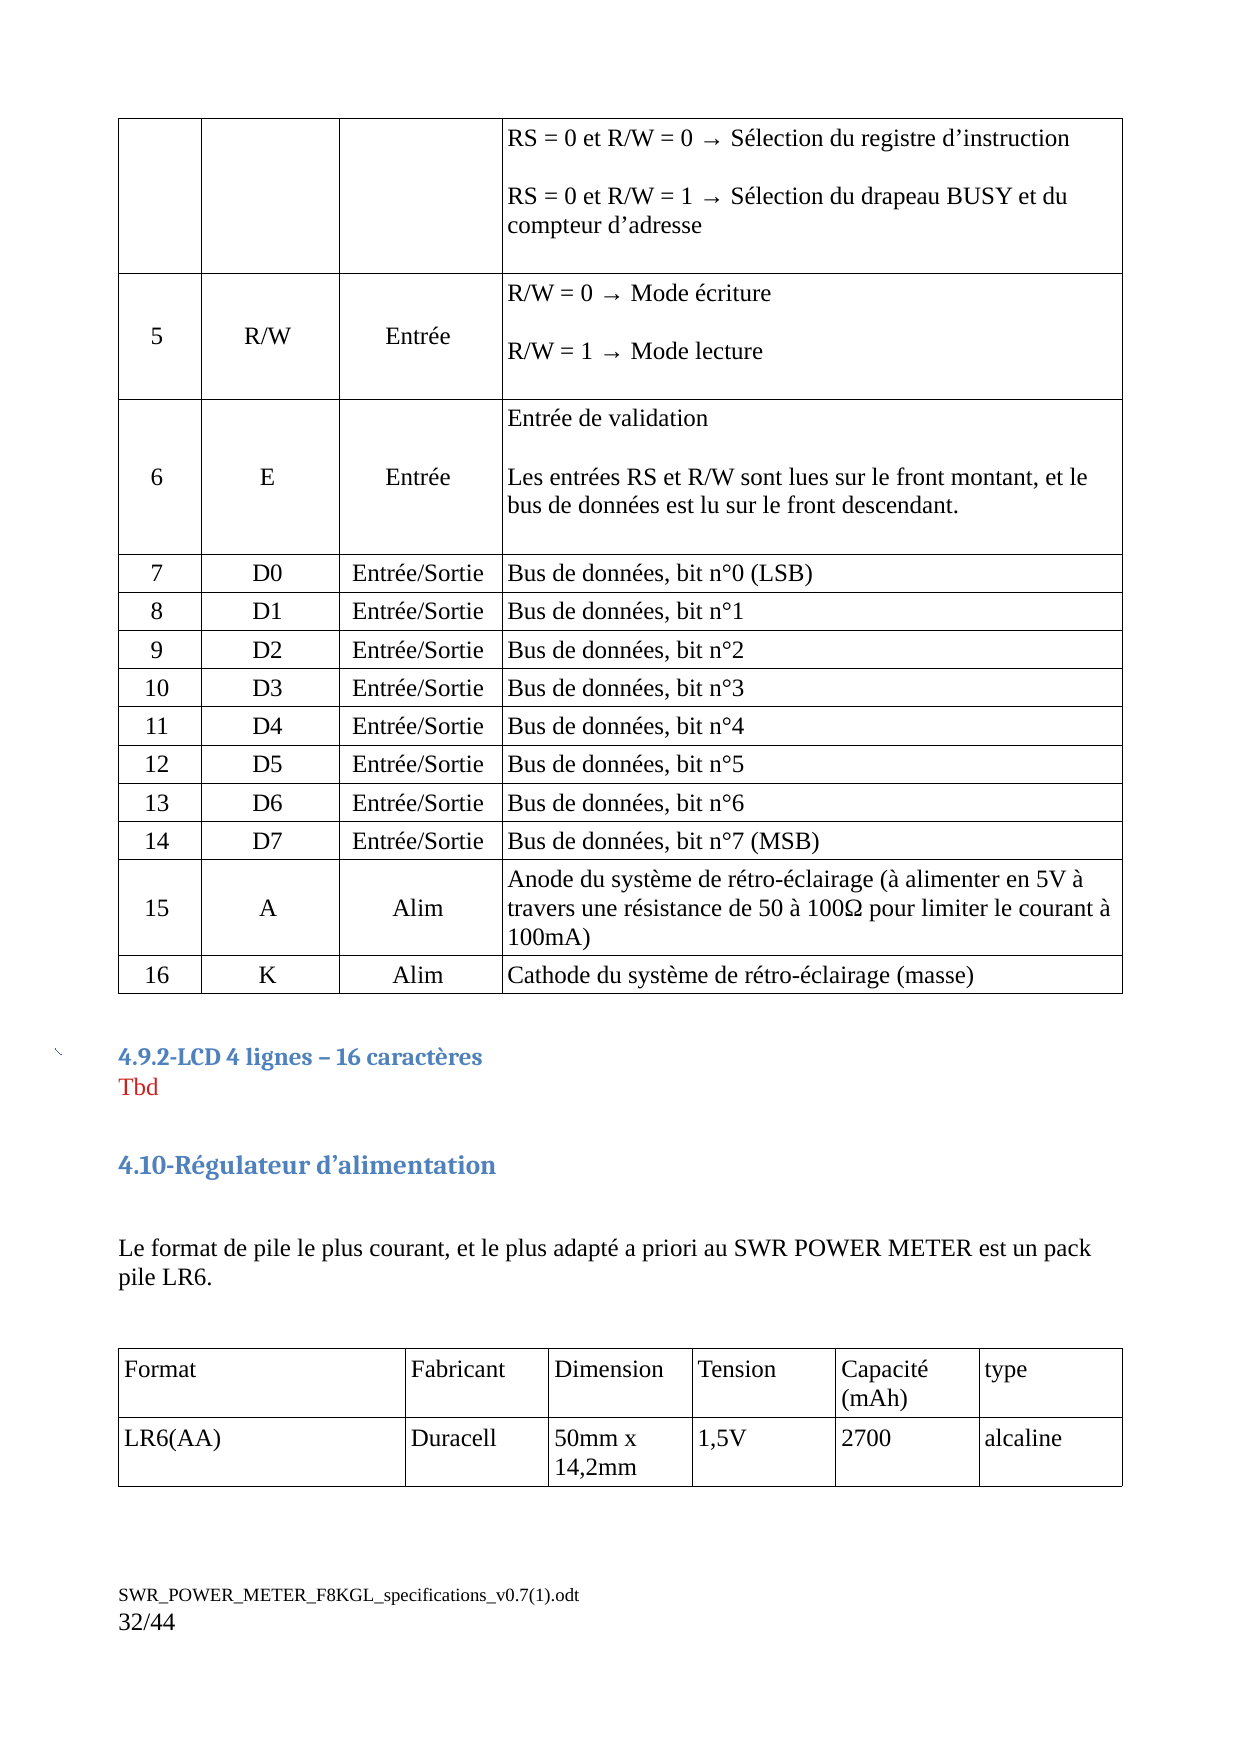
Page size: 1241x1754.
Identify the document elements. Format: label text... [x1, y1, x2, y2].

table_cell Entrée/Sortie [340, 784, 502, 821]
table_cell 2700 [836, 1418, 979, 1486]
table_cell 8 [119, 593, 201, 630]
table_cell Bus de données, bit n°0 (LSB) [503, 555, 1122, 592]
table_cell Bus de données, bit n°5 [503, 746, 1122, 783]
table_cell Alim [340, 956, 502, 993]
table_cell 6 [119, 400, 201, 553]
table_cell Entrée/Sortie [340, 707, 502, 744]
table_cell 50mm x 14,2mm [549, 1418, 692, 1486]
table_cell D1 [202, 593, 339, 630]
table_cell 5 [119, 274, 201, 399]
table_header Tension [693, 1349, 835, 1417]
table_cell 1,5V [693, 1418, 835, 1486]
table_cell 13 [119, 784, 201, 821]
table_cell Entrée/Sortie [340, 593, 502, 630]
table_cell Bus de données, bit n°3 [503, 669, 1122, 706]
table_cell [340, 119, 502, 273]
table_cell 14 [119, 822, 201, 859]
table_cell 16 [119, 956, 201, 993]
table_header Format [119, 1349, 405, 1417]
table_cell D5 [202, 746, 339, 783]
table_cell Duracell [406, 1418, 548, 1486]
table_cell Entrée/Sortie [340, 555, 502, 592]
table_cell LR6(AA) [119, 1418, 405, 1486]
table_header Fabricant [406, 1349, 548, 1417]
table_cell 10 [119, 669, 201, 706]
table_cell D4 [202, 707, 339, 744]
text Le format de pile le plus courant, et le plus adapté a priori au SWR POWER METER est un pack pile LR6. [118, 1233, 1122, 1291]
table_cell Bus de données, bit n°6 [503, 784, 1122, 821]
table_cell A [202, 860, 339, 955]
table_cell Bus de données, bit n°7 (MSB) [503, 822, 1122, 859]
table_cell Entrée/Sortie [340, 631, 502, 668]
table_cell 9 [119, 631, 201, 668]
table_header type [980, 1349, 1122, 1417]
table_cell Bus de données, bit n°4 [503, 707, 1122, 744]
text Tbd [118, 1072, 1122, 1100]
table_cell Bus de données, bit n°1 [503, 593, 1122, 630]
table_cell D0 [202, 555, 339, 592]
table_cell [119, 119, 201, 273]
table_cell Entrée [340, 274, 502, 399]
table_cell K [202, 956, 339, 993]
table_cell Alim [340, 860, 502, 955]
table_cell Entrée [340, 400, 502, 553]
table_cell R/W [202, 274, 339, 399]
table_cell 11 [119, 707, 201, 744]
table_cell Entrée/Sortie [340, 746, 502, 783]
table_cell D2 [202, 631, 339, 668]
table_cell 7 [119, 555, 201, 592]
subtitle 4.9.2-LCD 4 lignes – 16 caractères [118, 1043, 1122, 1072]
table_cell E [202, 400, 339, 553]
table_cell 12 [119, 746, 201, 783]
table_cell Bus de données, bit n°2 [503, 631, 1122, 668]
table_cell 15 [119, 860, 201, 955]
table_cell D6 [202, 784, 339, 821]
table_header Capacité (mAh) [836, 1349, 979, 1417]
table_cell Entrée de validation Les entrées RS et R/W sont lues sur le front montant, et le bus de données est lu sur le front descendant. [503, 400, 1122, 553]
table_cell RS = 0 et R/W = 0 → Sélection du registre d’instruction RS = 0 et R/W = 1 → Sélection du drapeau BUSY et du compteur d’adresse [503, 119, 1122, 273]
table_cell R/W = 0 → Mode écriture R/W = 1 → Mode lecture [503, 274, 1122, 399]
table_cell alcaline [980, 1418, 1122, 1486]
subtitle 4.10-Régulateur d’alimentation [118, 1150, 1122, 1181]
table_cell Entrée/Sortie [340, 669, 502, 706]
table_header Dimension [549, 1349, 692, 1417]
table_cell Cathode du système de rétro-éclairage (masse) [503, 956, 1122, 993]
table_cell [202, 119, 339, 273]
table_cell Anode du système de rétro-éclairage (à alimenter en 5V à travers une résistance de 50 à 100Ω pour limiter le courant à 100mA) [503, 860, 1122, 955]
table_cell D7 [202, 822, 339, 859]
table_cell Entrée/Sortie [340, 822, 502, 859]
table_cell D3 [202, 669, 339, 706]
